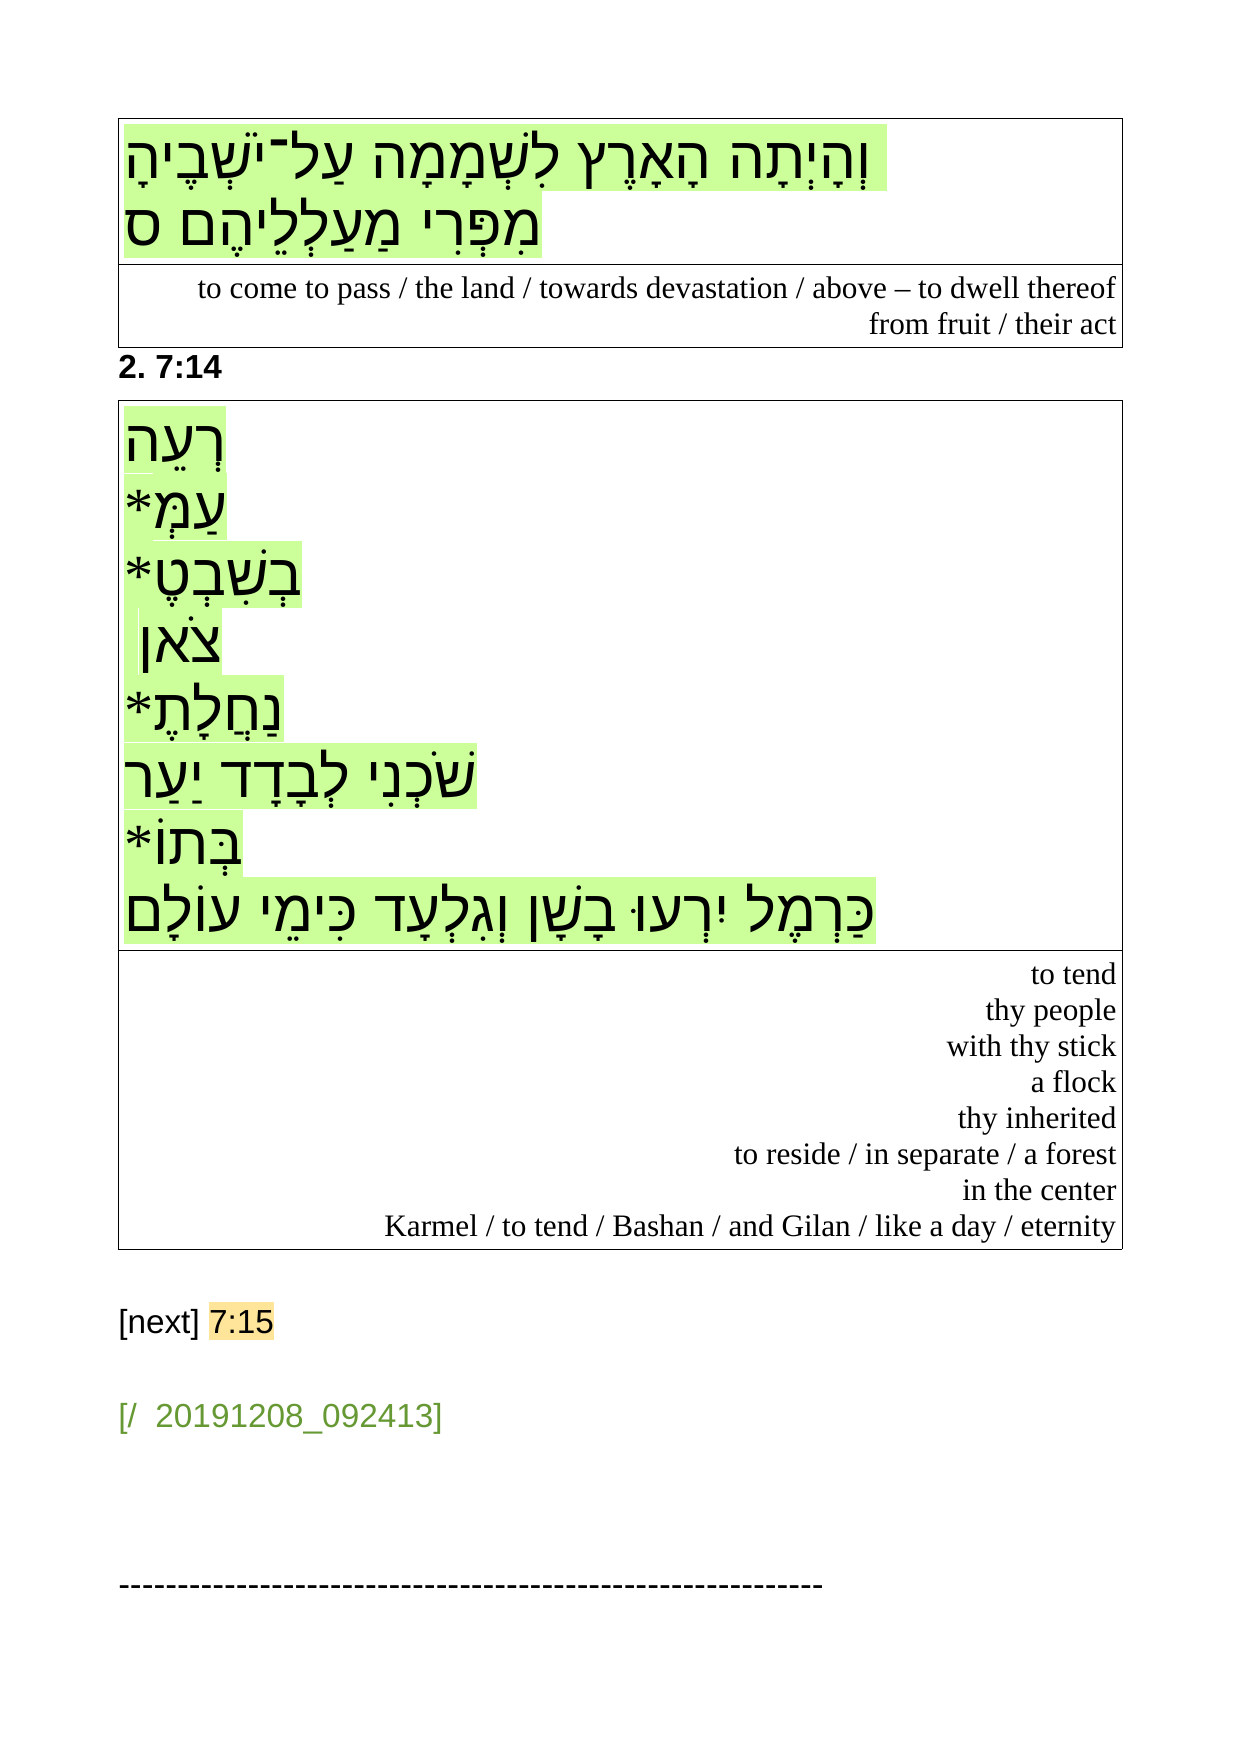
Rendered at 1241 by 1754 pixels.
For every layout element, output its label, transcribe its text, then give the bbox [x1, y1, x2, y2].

text [/ 20191208_092413] [118, 1396, 1122, 1434]
table_header רְעֵה *עַמְּ *בְשִׁבְטֶ צֹאן *נַחֲלָתֶ שֹׁכְנִי לְבָדָד יַעַר *בְּתוֹ כַּרְמֶל יִרְעוּ בָשָׁן וְגִלְעָד כִּימֵי עוֹלָם [119, 401, 1122, 950]
table_cell to tend thy people with thy stick a flock thy inherited to reside / in separate / a forest in the center Karmel / to tend / Bashan / and Gilan / like a day / eternity [119, 951, 1122, 1249]
text 2. 7:14 [118, 348, 1122, 386]
text ------------------------------------------------------------ [118, 1563, 1122, 1604]
table_cell to come to pass / the land / towards devastation / above – to dwell thereof from fruit / their act [119, 265, 1122, 347]
text [next] 7:15 [118, 1302, 1122, 1340]
table_header וְהָיְתָה הָאָרֶץ לִשְׁמָמָה עַל־יֹשְׁבֶיהָ מִפְּרִי מַעַלְלֵיהֶם ס [119, 119, 1122, 264]
